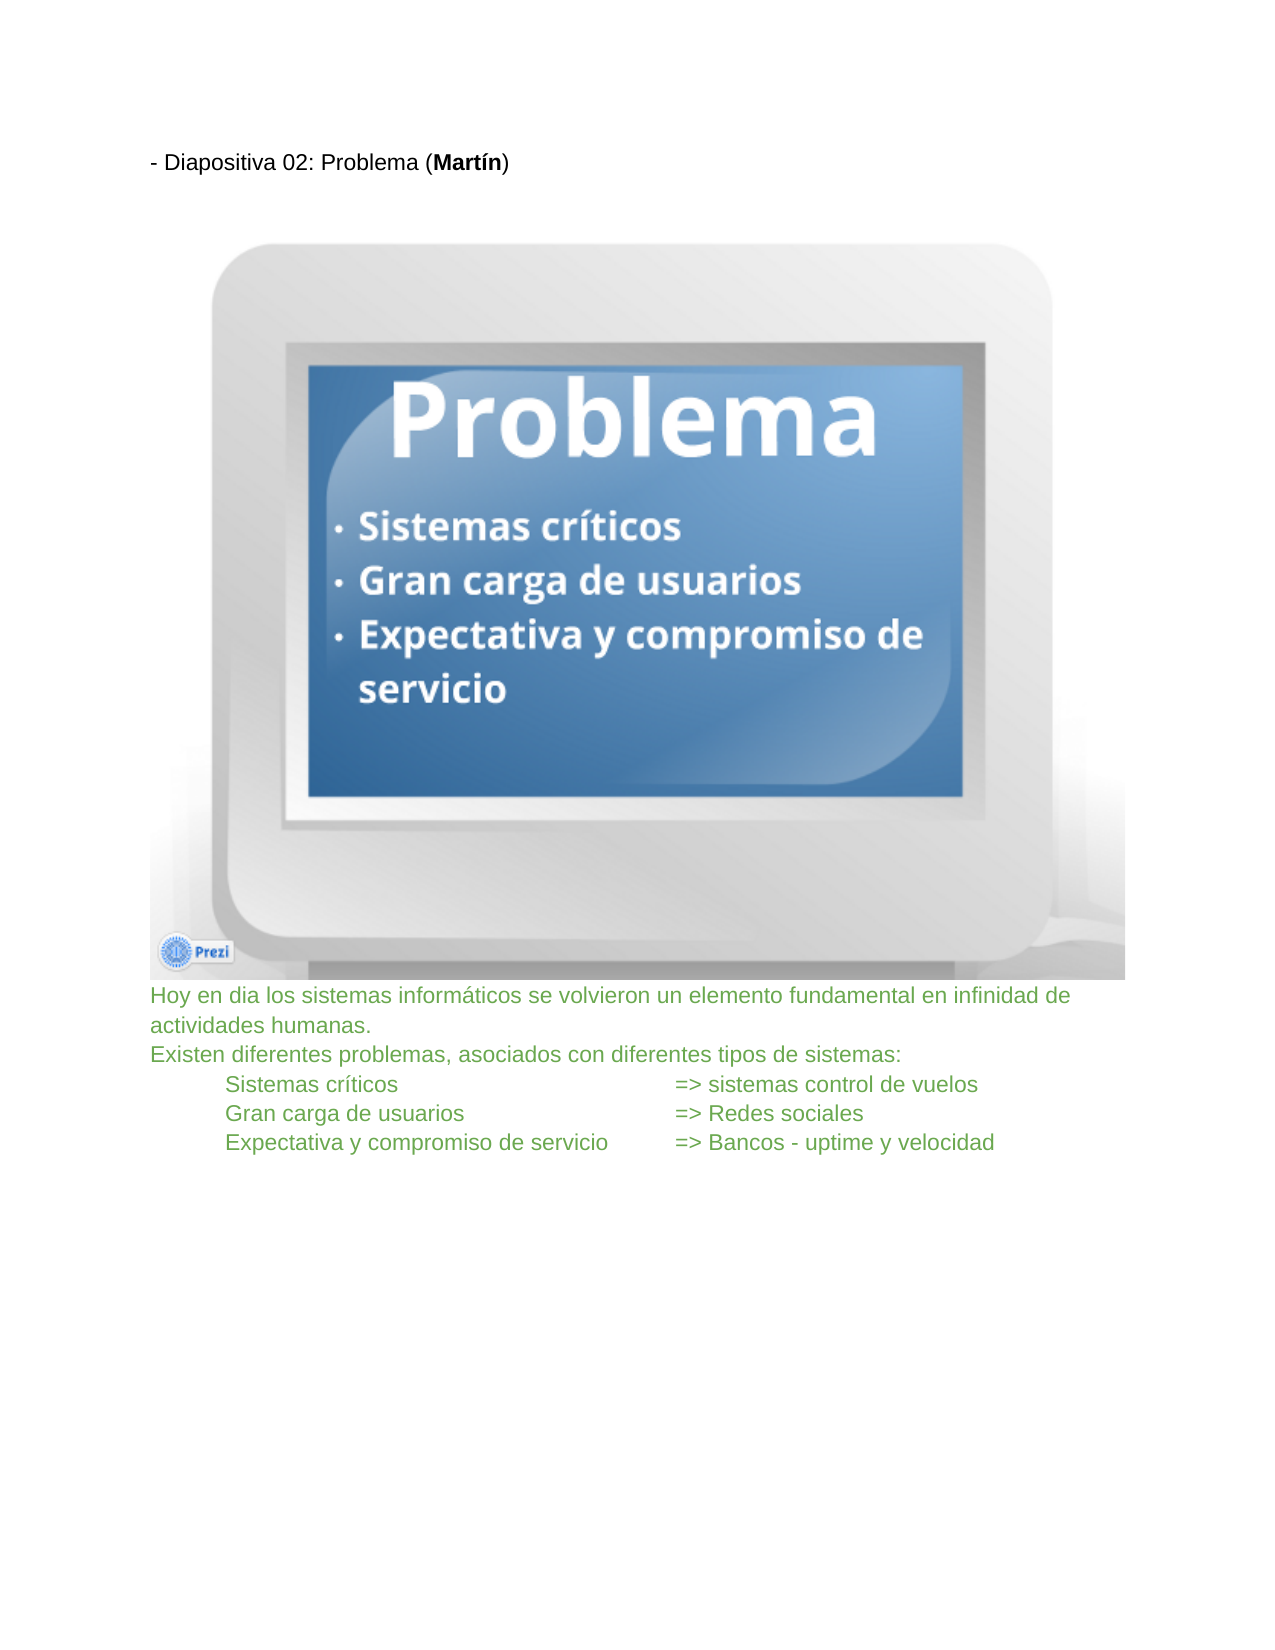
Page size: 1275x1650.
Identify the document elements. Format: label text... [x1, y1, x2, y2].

text Hoy en dia los sistemas informáticos se volvieron un elemento fundamental en infinidad de actividades humanas. [150, 983, 1125, 1038]
picture [150, 179, 1125, 980]
text Gran carga de usuarios => Redes sociales [150, 1101, 1125, 1126]
text - Diapositiva 02: Problema (Martín) [150, 150, 1125, 176]
text Sistemas críticos => sistemas control de vuelos [225, 1071, 1125, 1097]
text Expectativa y compromiso de servicio => Bancos - uptime y velocidad [150, 1130, 1125, 1156]
text Existen diferentes problemas, asociados con diferentes tipos de sistemas: [150, 1042, 1125, 1067]
